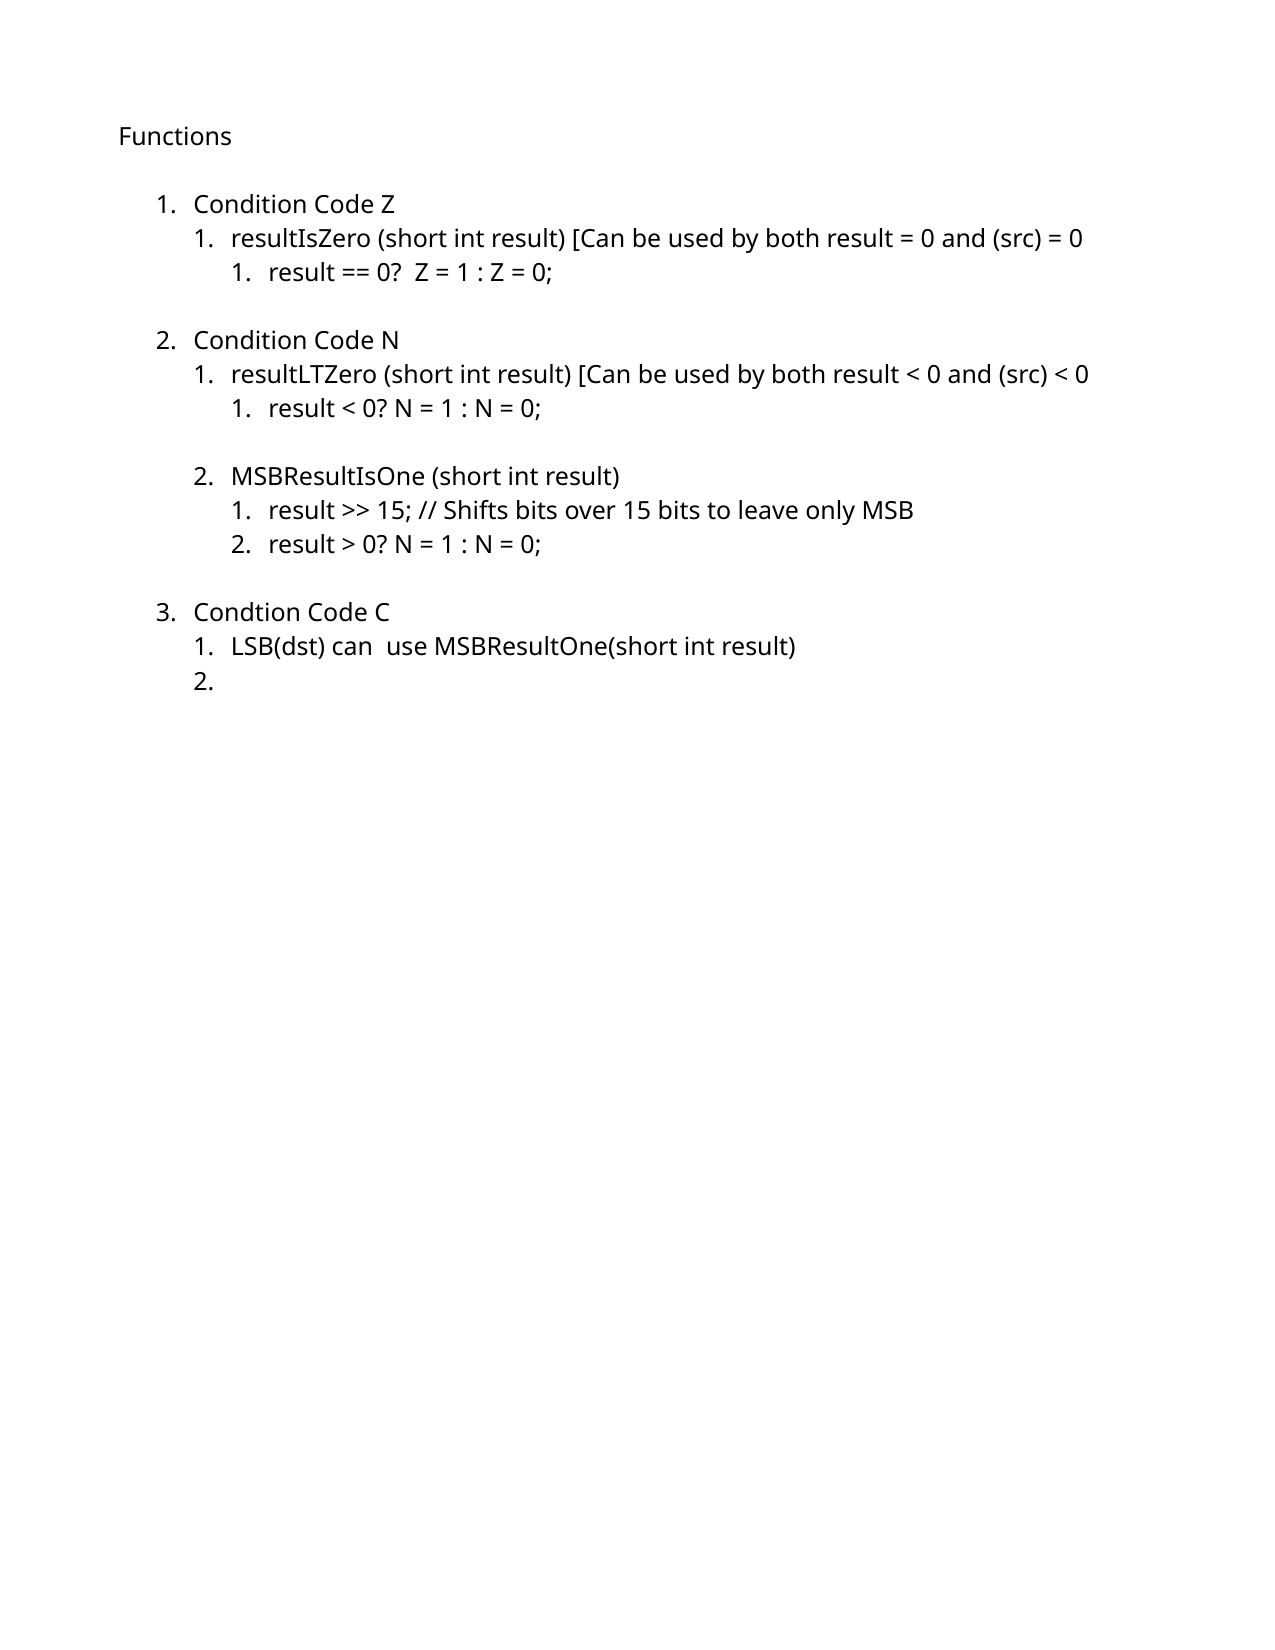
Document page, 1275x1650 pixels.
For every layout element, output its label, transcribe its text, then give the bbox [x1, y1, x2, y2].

list result < 0? N = 1 : N = 0; [231, 391, 1157, 425]
list result > 0? N = 1 : N = 0; [231, 527, 1157, 561]
list result >> 15; // Shifts bits over 15 bits to leave only MSB [231, 493, 1157, 527]
list MSBResultIsOne (short int result) [193, 459, 1157, 493]
text Functions [118, 118, 1157, 152]
list Condition Code Z [156, 186, 1157, 220]
list result == 0? Z = 1 : Z = 0; [231, 254, 1157, 288]
list resultIsZero (short int result) [Can be used by both result = 0 and (src) = 0 [193, 220, 1157, 254]
list resultLTZero (short int result) [Can be used by both result < 0 and (src) < 0 [193, 357, 1157, 391]
list Condition Code N [156, 322, 1157, 357]
list LSB(dst) can use MSBResultOne(short int result) [193, 629, 1157, 663]
list Condtion Code C [156, 595, 1157, 629]
